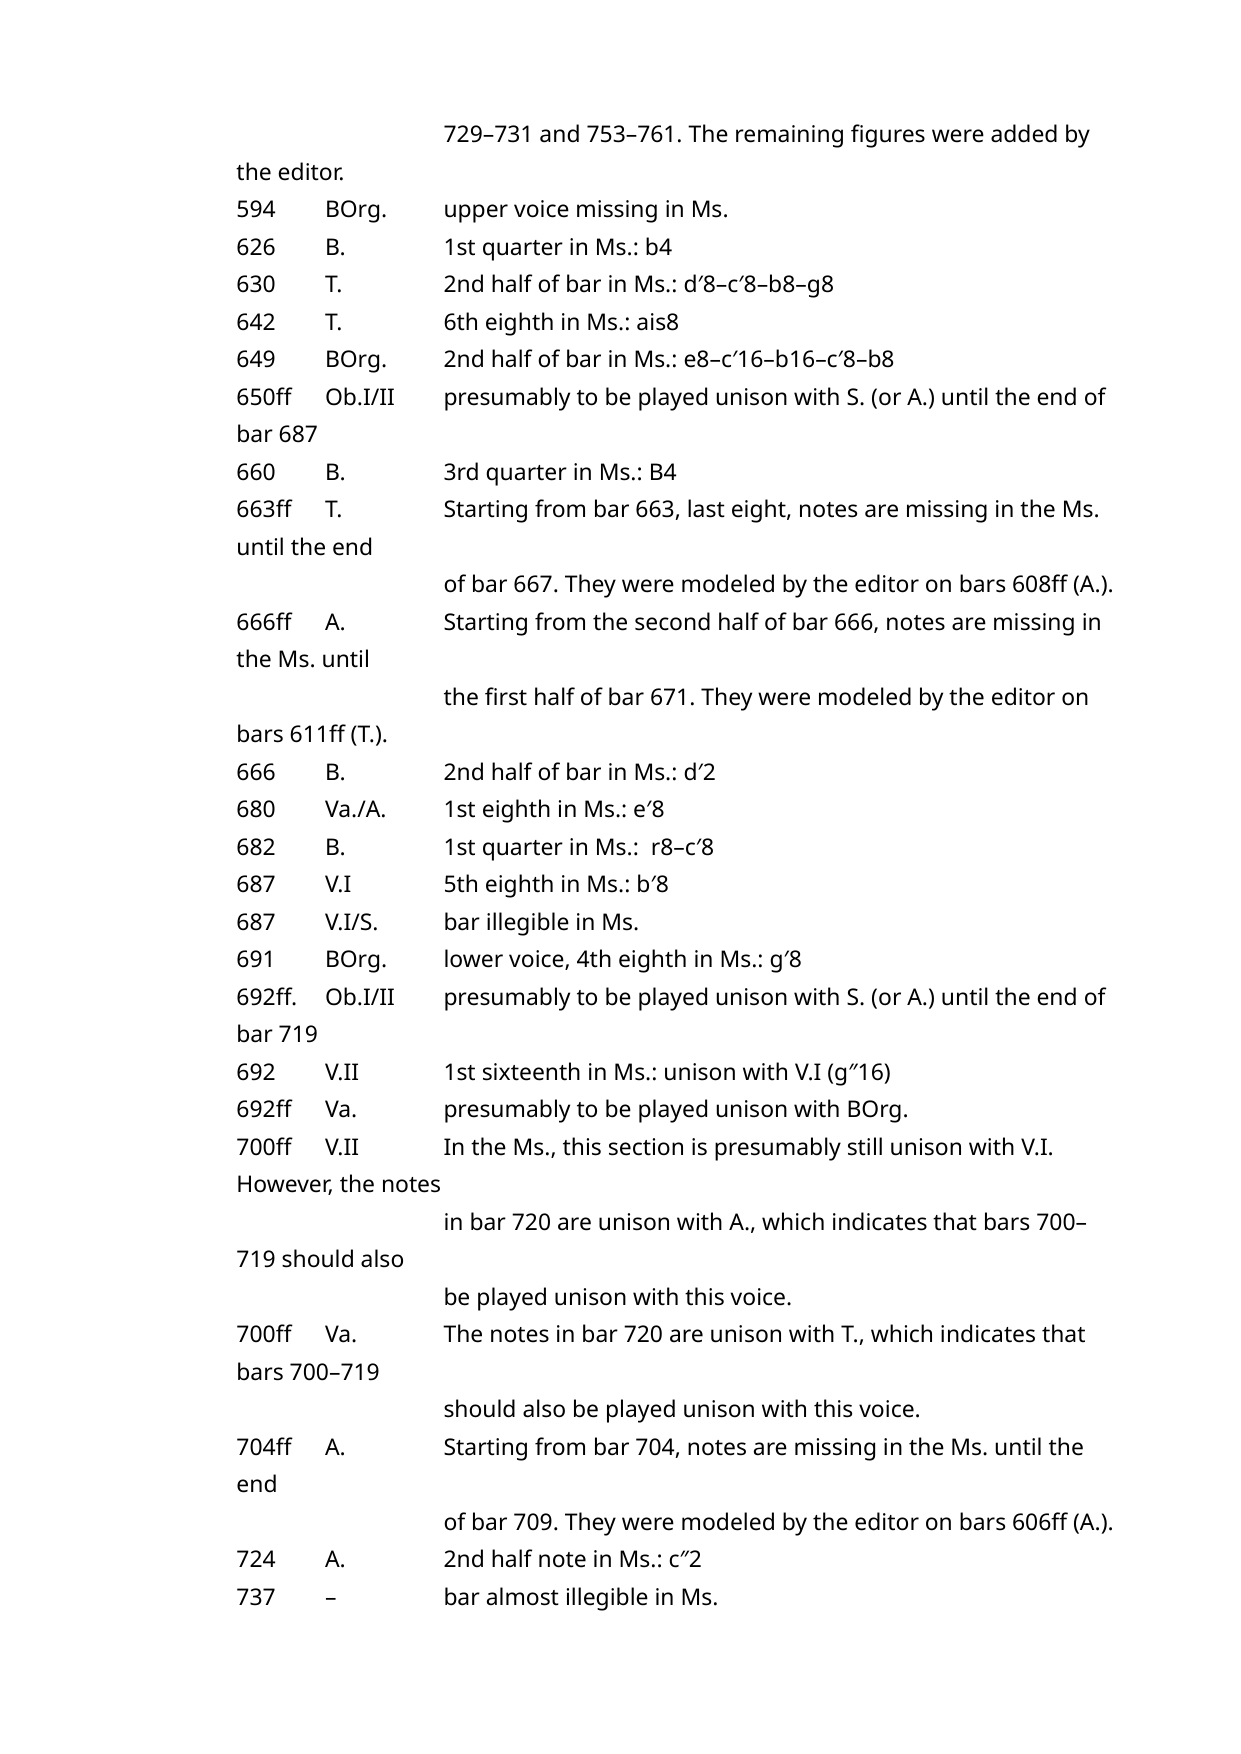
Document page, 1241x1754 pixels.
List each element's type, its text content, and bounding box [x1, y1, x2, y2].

text 729–731 and 753–761. The remaining figures were added by the editor. 594 BOrg. upper voice missing in Ms. 626 B. 1st quarter in Ms.: b4 630 T. 2nd half of bar in Ms.: d′8–c′8–b8–g8 642 T. 6th eighth in Ms.: ais8 649 BOrg. 2nd half of bar in Ms.: e8–c′16–b16–c′8–b8 650ff Ob.I/II presumably to be played unison with S. (or A.) until the end of bar 687 660 B. 3rd quarter in Ms.: B4 663ff T. Starting from bar 663, last eight, notes are missing in the Ms. until the end of bar 667. They were modeled by the editor on bars 608ff (A.). 666ff A. Starting from the second half of bar 666, notes are missing in the Ms. until the first half of bar 671. They were modeled by the editor on bars 611ff (T.). 666 B. 2nd half of bar in Ms.: d′2 680 Va./A. 1st eighth in Ms.: e′8 682 B. 1st quarter in Ms.: r8–c′8 687 V.I 5th eighth in Ms.: b′8 687 V.I/S. bar illegible in Ms. 691 BOrg. lower voice, 4th eighth in Ms.: g′8 692ff. Ob.I/II presumably to be played unison with S. (or A.) until the end of bar 719 692 V.II 1st sixteenth in Ms.: unison with V.I (g″16) 692ff Va. presumably to be played unison with BOrg. 700ff V.II In the Ms., this section is presumably still unison with V.I. However, the notes in bar 720 are unison with A., which indicates that bars 700–719 should also be played unison with this voice. 700ff Va. The notes in bar 720 are unison with T., which indicates that bars 700–719 should also be played unison with this voice. 704ff A. Starting from bar 704, notes are missing in the Ms. until the end of bar 709. They were modeled by the editor on bars 606ff (A.). 724 A. 2nd half note in Ms.: c″2 737 – bar almost illegible in Ms. [236, 118, 1122, 1612]
